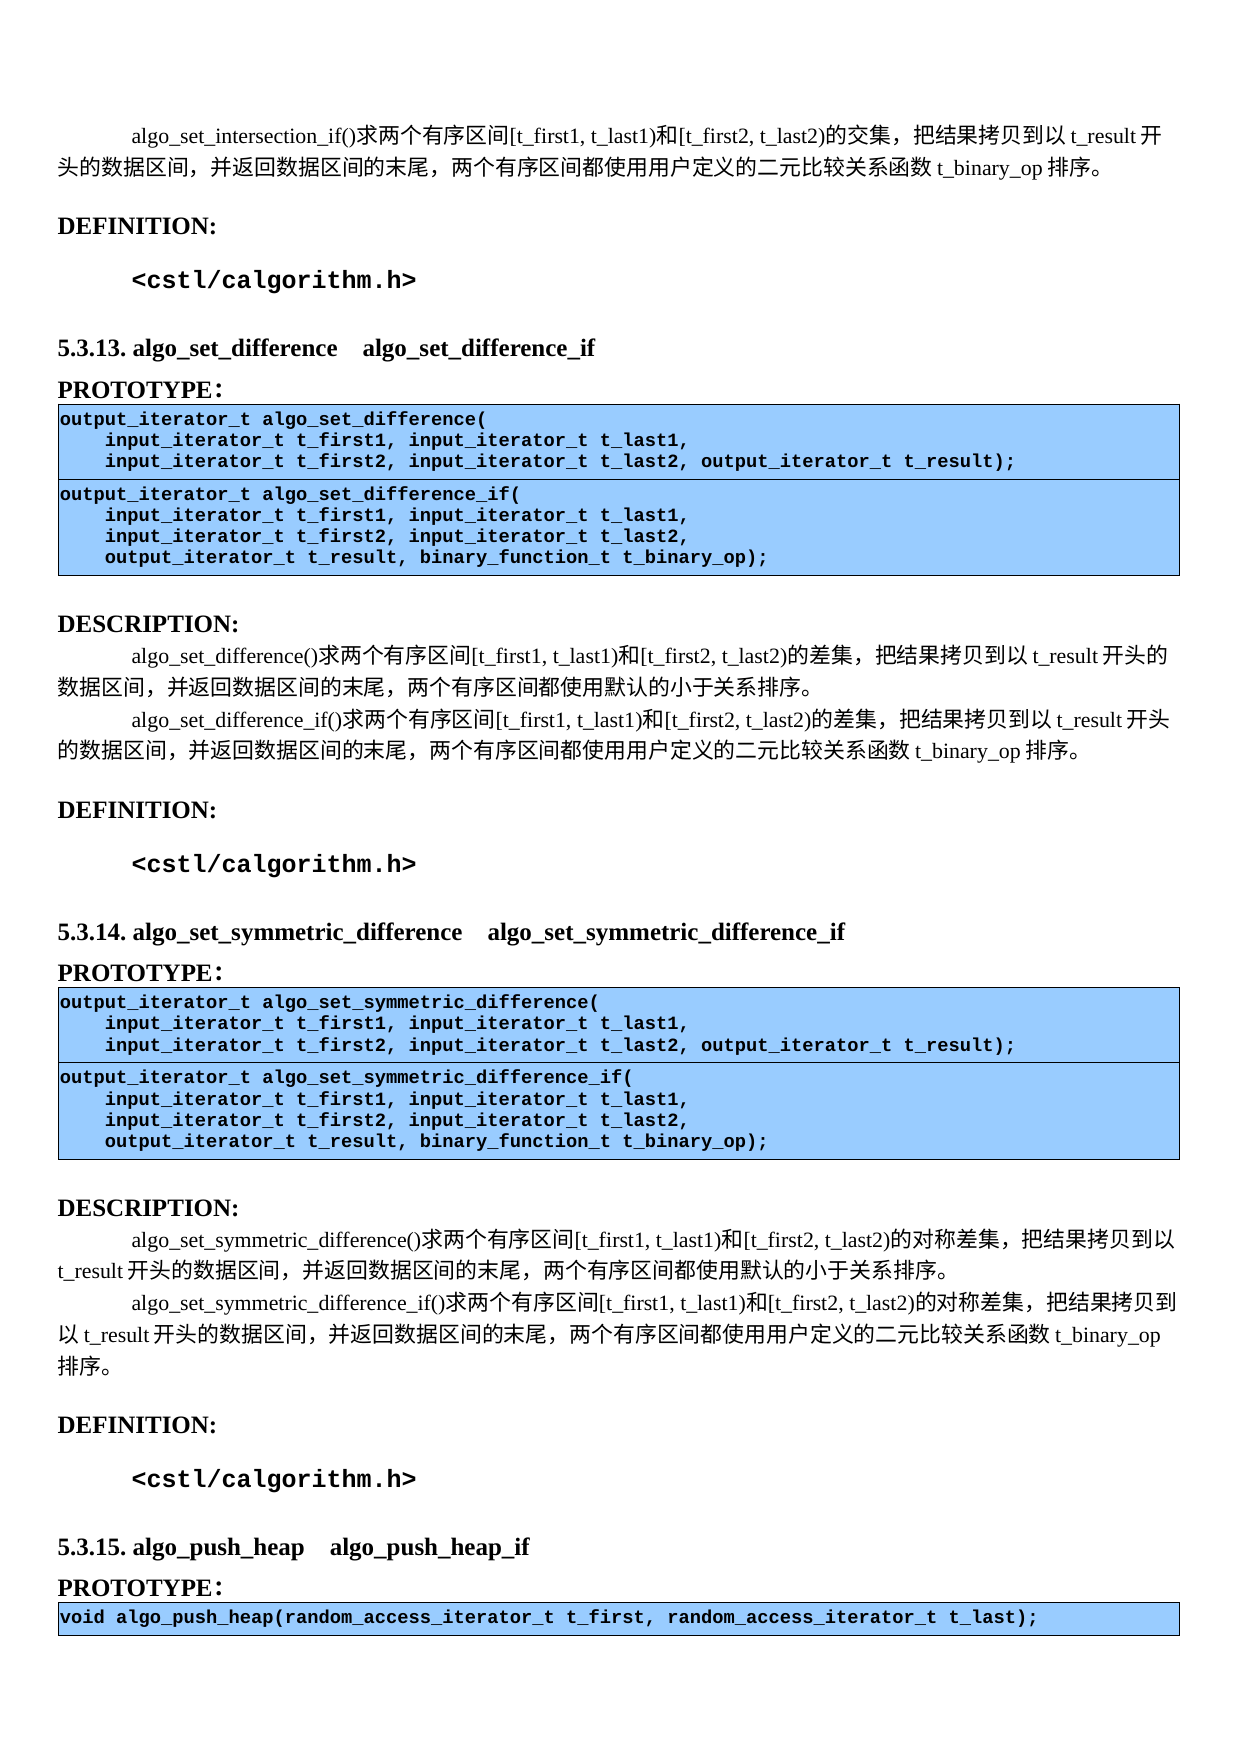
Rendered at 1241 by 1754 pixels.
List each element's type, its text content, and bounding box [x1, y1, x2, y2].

text algo_set_difference()求两个有序区间[t_first1, t_last1)和[t_first2, t_last2)的差集，把结果拷贝到以t_result开头的数据区间，并返回数据区间的末尾，两个有序区间都使用默认的小于关系排序。 [57, 638, 1179, 702]
text algo_set_intersection_if()求两个有序区间[t_first1, t_last1)和[t_first2, t_last2)的交集，把结果拷贝到以t_result开头的数据区间，并返回数据区间的末尾，两个有序区间都使用用户定义的二元比较关系函数t_binary_op排序。 [57, 118, 1179, 182]
text PROTOTYPE： [57, 958, 1179, 987]
text <cstl/calgorithm.h> [57, 849, 1179, 879]
text PROTOTYPE： [57, 1573, 1179, 1602]
text algo_set_symmetric_difference()求两个有序区间[t_first1, t_last1)和[t_first2, t_last2)的对称差集，把结果拷贝到以t_result开头的数据区间，并返回数据区间的末尾，两个有序区间都使用默认的小于关系排序。 [57, 1222, 1179, 1285]
text <cstl/calgorithm.h> [57, 265, 1179, 296]
text PROTOTYPE： [57, 375, 1179, 403]
table_cell output_iterator_t algo_set_symmetric_difference_if( input_iterator_t t_first1, input_iterator_t t_last1, input_iterator_t t_first2, input_iterator_t t_last2, output_iterator_t t_result, binary_function_t t_binary_op); [59, 1063, 1179, 1159]
text DEFINITION: [57, 211, 1179, 240]
text DESCRIPTION: [57, 609, 1179, 638]
text DEFINITION: [57, 1410, 1179, 1439]
text DESCRIPTION: [57, 1193, 1179, 1222]
table_header void algo_push_heap(random_access_iterator_t t_first, random_access_iterator_t t_last); [59, 1603, 1179, 1635]
table_header output_iterator_t algo_set_symmetric_difference( input_iterator_t t_first1, input_iterator_t t_last1, input_iterator_t t_first2, input_iterator_t t_last2, output_iterator_t t_result); [59, 988, 1179, 1062]
subtitle algo_set_symmetric_difference algo_set_symmetric_difference_if [57, 917, 1179, 946]
text algo_set_difference_if()求两个有序区间[t_first1, t_last1)和[t_first2, t_last2)的差集，把结果拷贝到以t_result开头的数据区间，并返回数据区间的末尾，两个有序区间都使用用户定义的二元比较关系函数t_binary_op排序。 [57, 702, 1179, 765]
table_cell output_iterator_t algo_set_difference_if( input_iterator_t t_first1, input_iterator_t t_last1, input_iterator_t t_first2, input_iterator_t t_last2, output_iterator_t t_result, binary_function_t t_binary_op); [59, 480, 1179, 575]
text DEFINITION: [57, 795, 1179, 824]
subtitle algo_set_difference algo_set_difference_if [57, 333, 1179, 362]
text <cstl/calgorithm.h> [57, 1464, 1179, 1495]
text algo_set_symmetric_difference_if()求两个有序区间[t_first1, t_last1)和[t_first2, t_last2)的对称差集，把结果拷贝到以t_result开头的数据区间，并返回数据区间的末尾，两个有序区间都使用用户定义的二元比较关系函数t_binary_op排序。 [57, 1285, 1179, 1380]
table_header output_iterator_t algo_set_difference( input_iterator_t t_first1, input_iterator_t t_last1, input_iterator_t t_first2, input_iterator_t t_last2, output_iterator_t t_result); [59, 405, 1179, 479]
subtitle algo_push_heap algo_push_heap_if [57, 1532, 1179, 1561]
